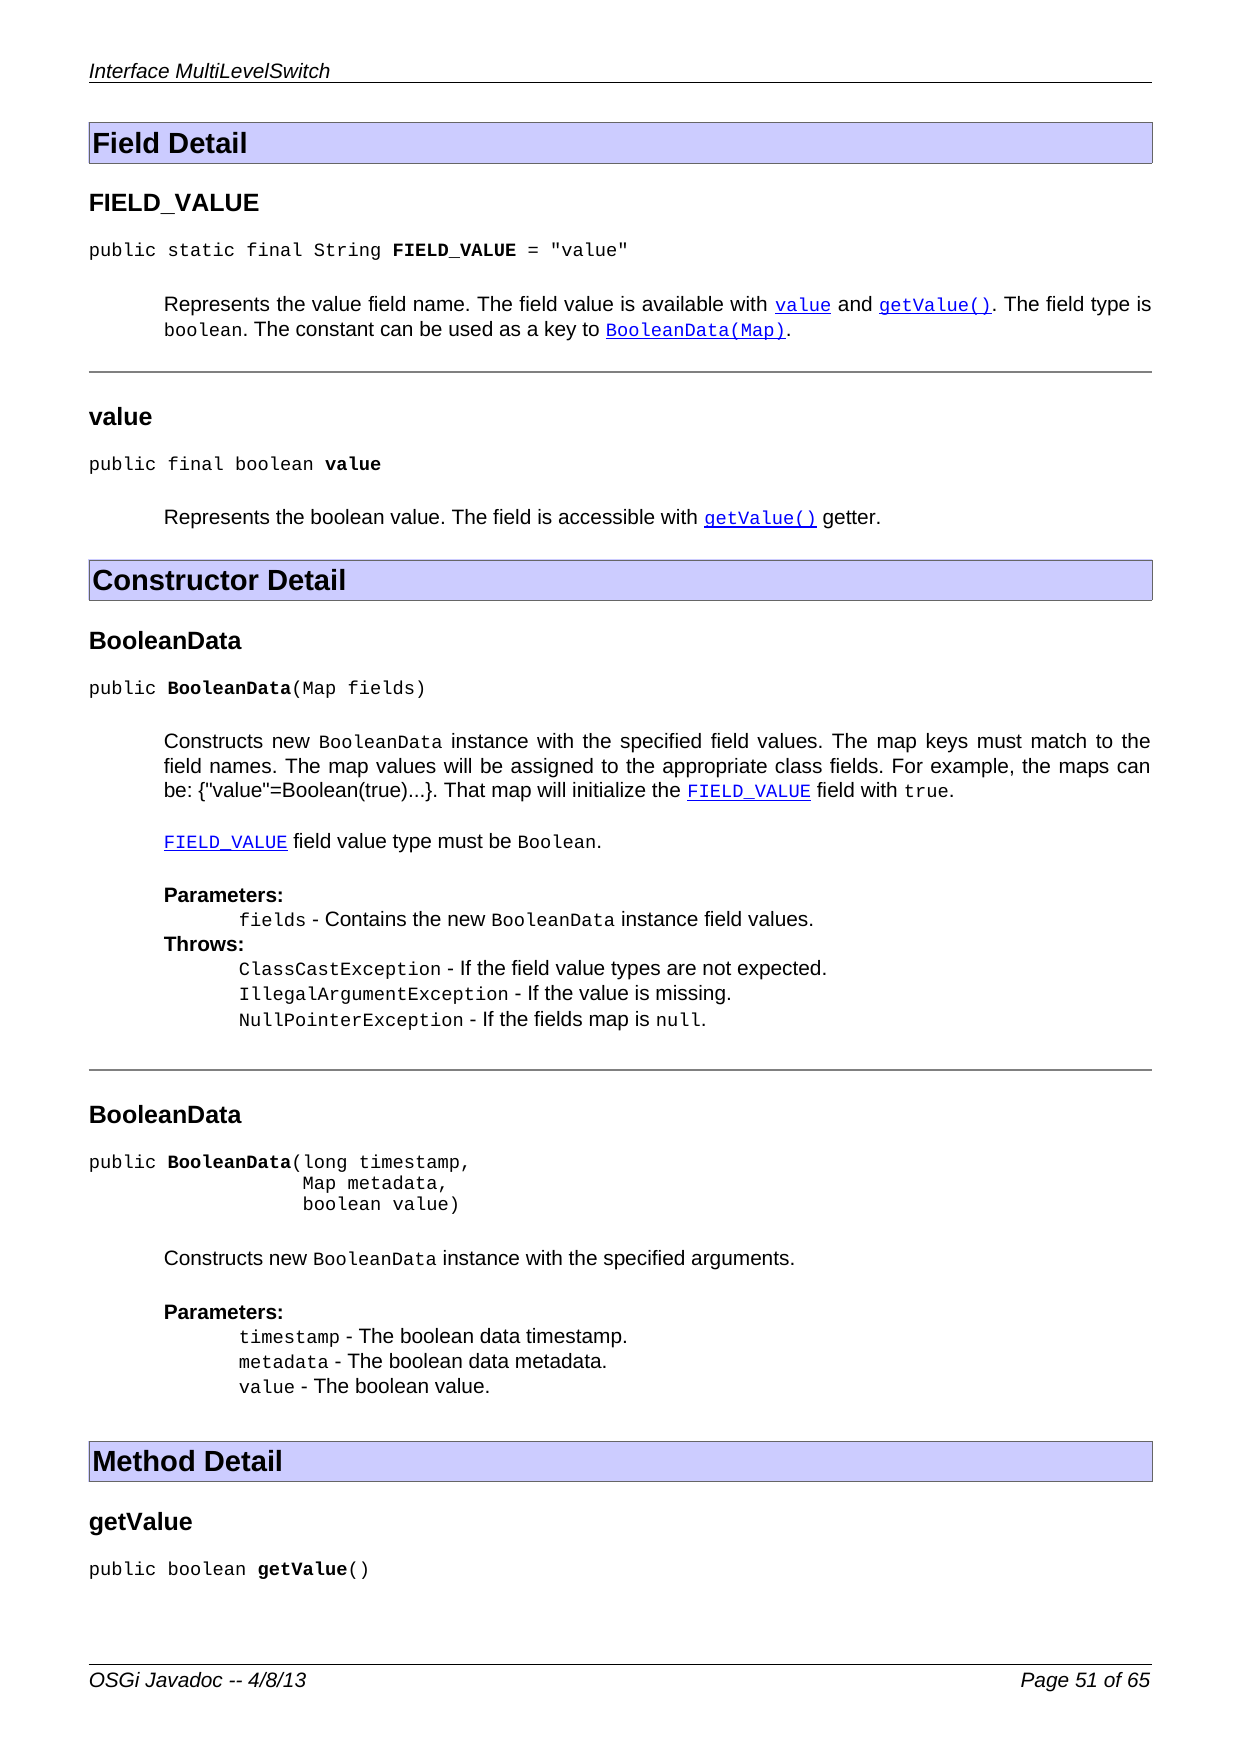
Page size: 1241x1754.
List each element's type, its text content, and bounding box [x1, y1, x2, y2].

subtitle Constructor Detail [90, 561, 1152, 600]
text public boolean getValue() [88, 1560, 1152, 1581]
subtitle FIELD_VALUE [88, 188, 1152, 217]
text Constructs new BooleanData instance with the specified field values. The map keys must match to the field names. The map values will be assigned to the appropriate class fields. For example, the maps can be: {"value"=Boolean(true)...}. That map will initialize the FIELD_VALUE field with true. [163, 729, 1152, 803]
text Throws: [163, 932, 1152, 956]
subtitle Method Detail [90, 1442, 1152, 1481]
text Constructs new BooleanData instance with the specified arguments. [163, 1246, 1152, 1271]
subtitle Field Detail [90, 123, 1152, 163]
subtitle getValue [88, 1507, 1152, 1536]
text Represents the value field name. The field value is available with value and getValue(). The field type is boolean. The constant can be used as a key to BooleanData(Map). [163, 292, 1152, 342]
text public static final String FIELD_VALUE = "value" [88, 241, 1152, 262]
text public final boolean value [88, 455, 1152, 476]
text NullPointerException - If the fields map is null. [238, 1006, 1152, 1032]
text Represents the boolean value. The field is accessible with getValue() getter. [163, 505, 1152, 530]
text timestamp - The boolean data timestamp. [238, 1324, 1152, 1349]
text value - The boolean value. [238, 1374, 1152, 1399]
text public BooleanData(Map fields) [88, 679, 1152, 700]
subtitle value [88, 402, 1152, 431]
text fields - Contains the new BooleanData instance field values. [238, 907, 1152, 932]
text ClassCastException - If the field value types are not expected. [238, 956, 1152, 981]
text public BooleanData(long timestamp, Map metadata, boolean value) [88, 1153, 1152, 1216]
text metadata - The boolean data metadata. [238, 1349, 1152, 1374]
text IllegalArgumentException - If the value is missing. [238, 981, 1152, 1006]
subtitle BooleanData [88, 1100, 1152, 1128]
text Parameters: [163, 883, 1152, 907]
text Parameters: [163, 1300, 1152, 1324]
subtitle BooleanData [88, 626, 1152, 654]
text FIELD_VALUE field value type must be Boolean. [163, 828, 1152, 854]
